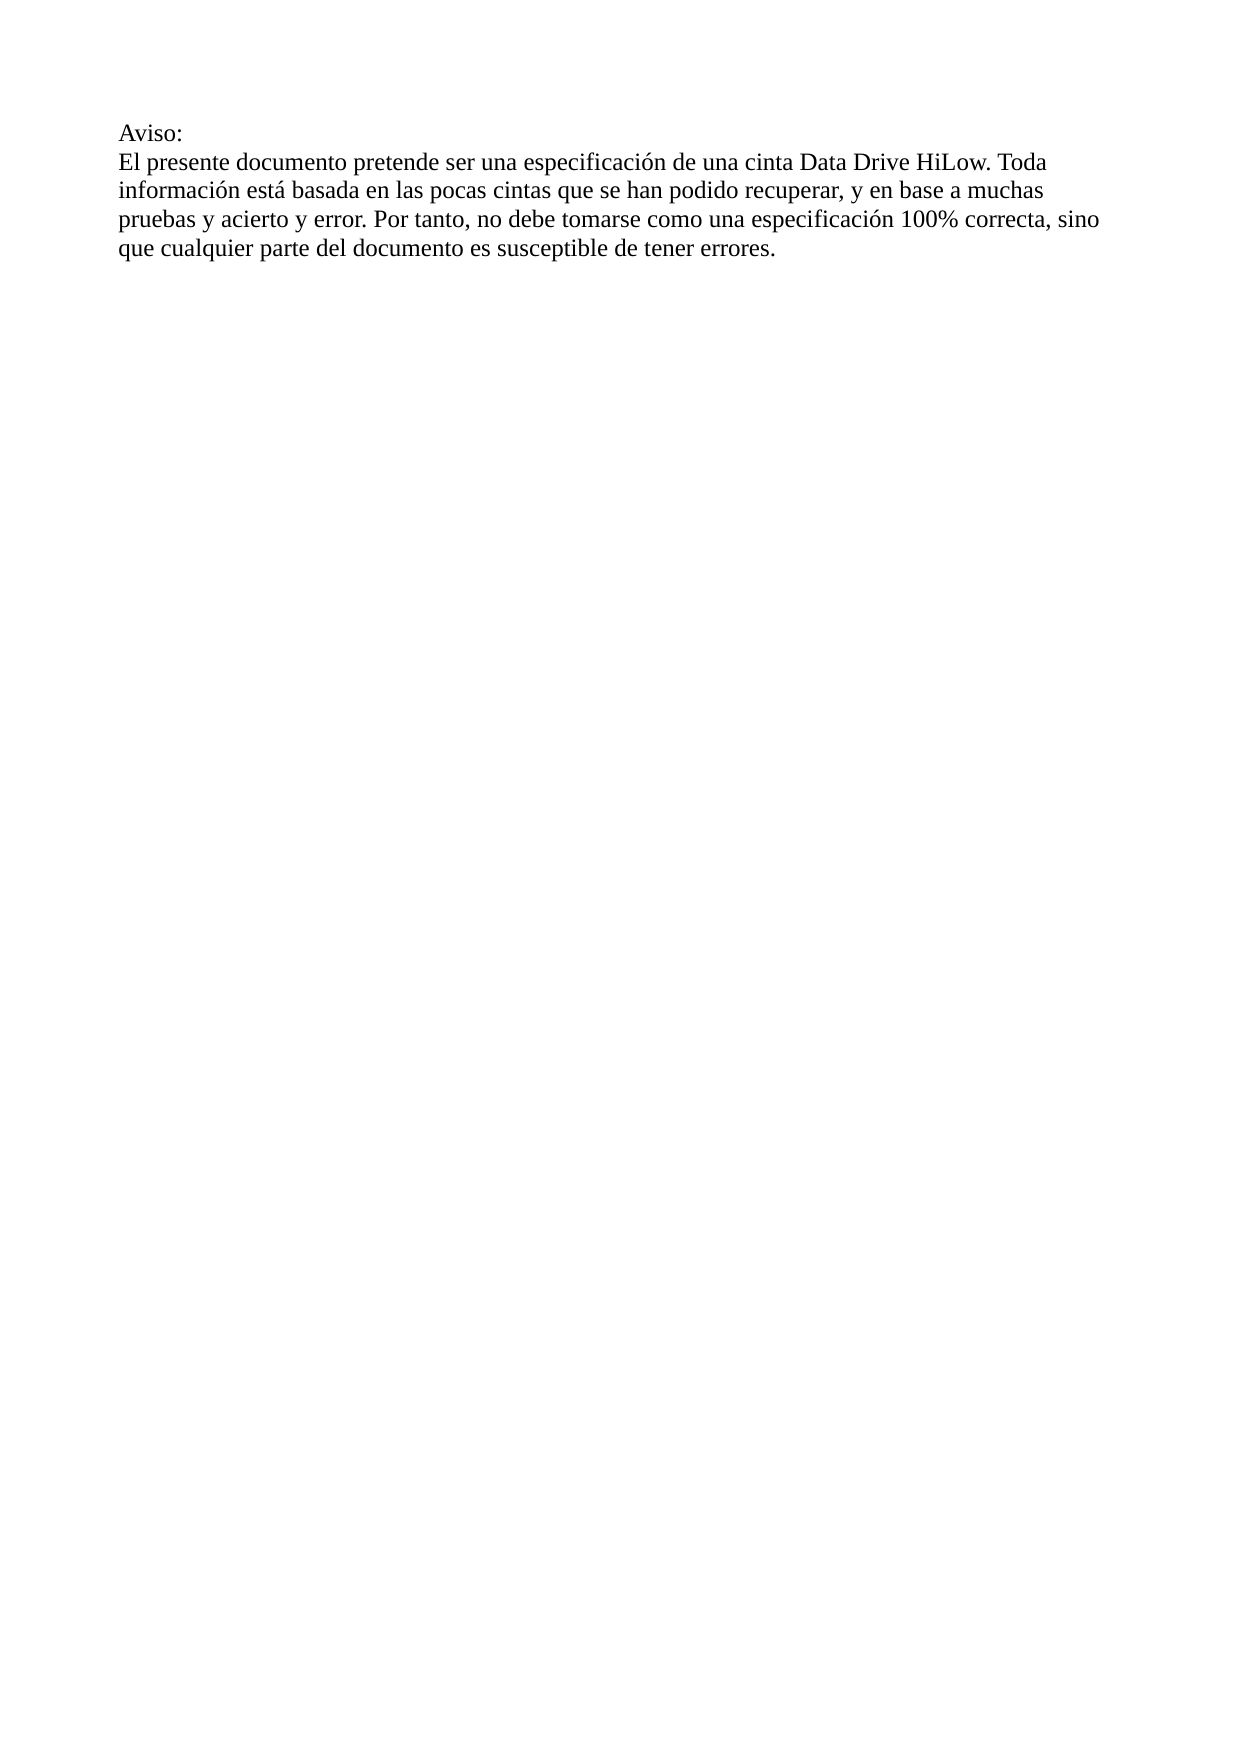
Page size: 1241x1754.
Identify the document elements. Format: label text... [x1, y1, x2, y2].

text El presente documento pretende ser una especificación de una cinta Data Drive HiLow. Toda información está basada en las pocas cintas que se han podido recuperar, y en base a muchas pruebas y acierto y error. Por tanto, no debe tomarse como una especificación 100% correcta, sino que cualquier parte del documento es susceptible de tener errores. [118, 147, 1122, 262]
text Aviso: [118, 118, 1122, 147]
